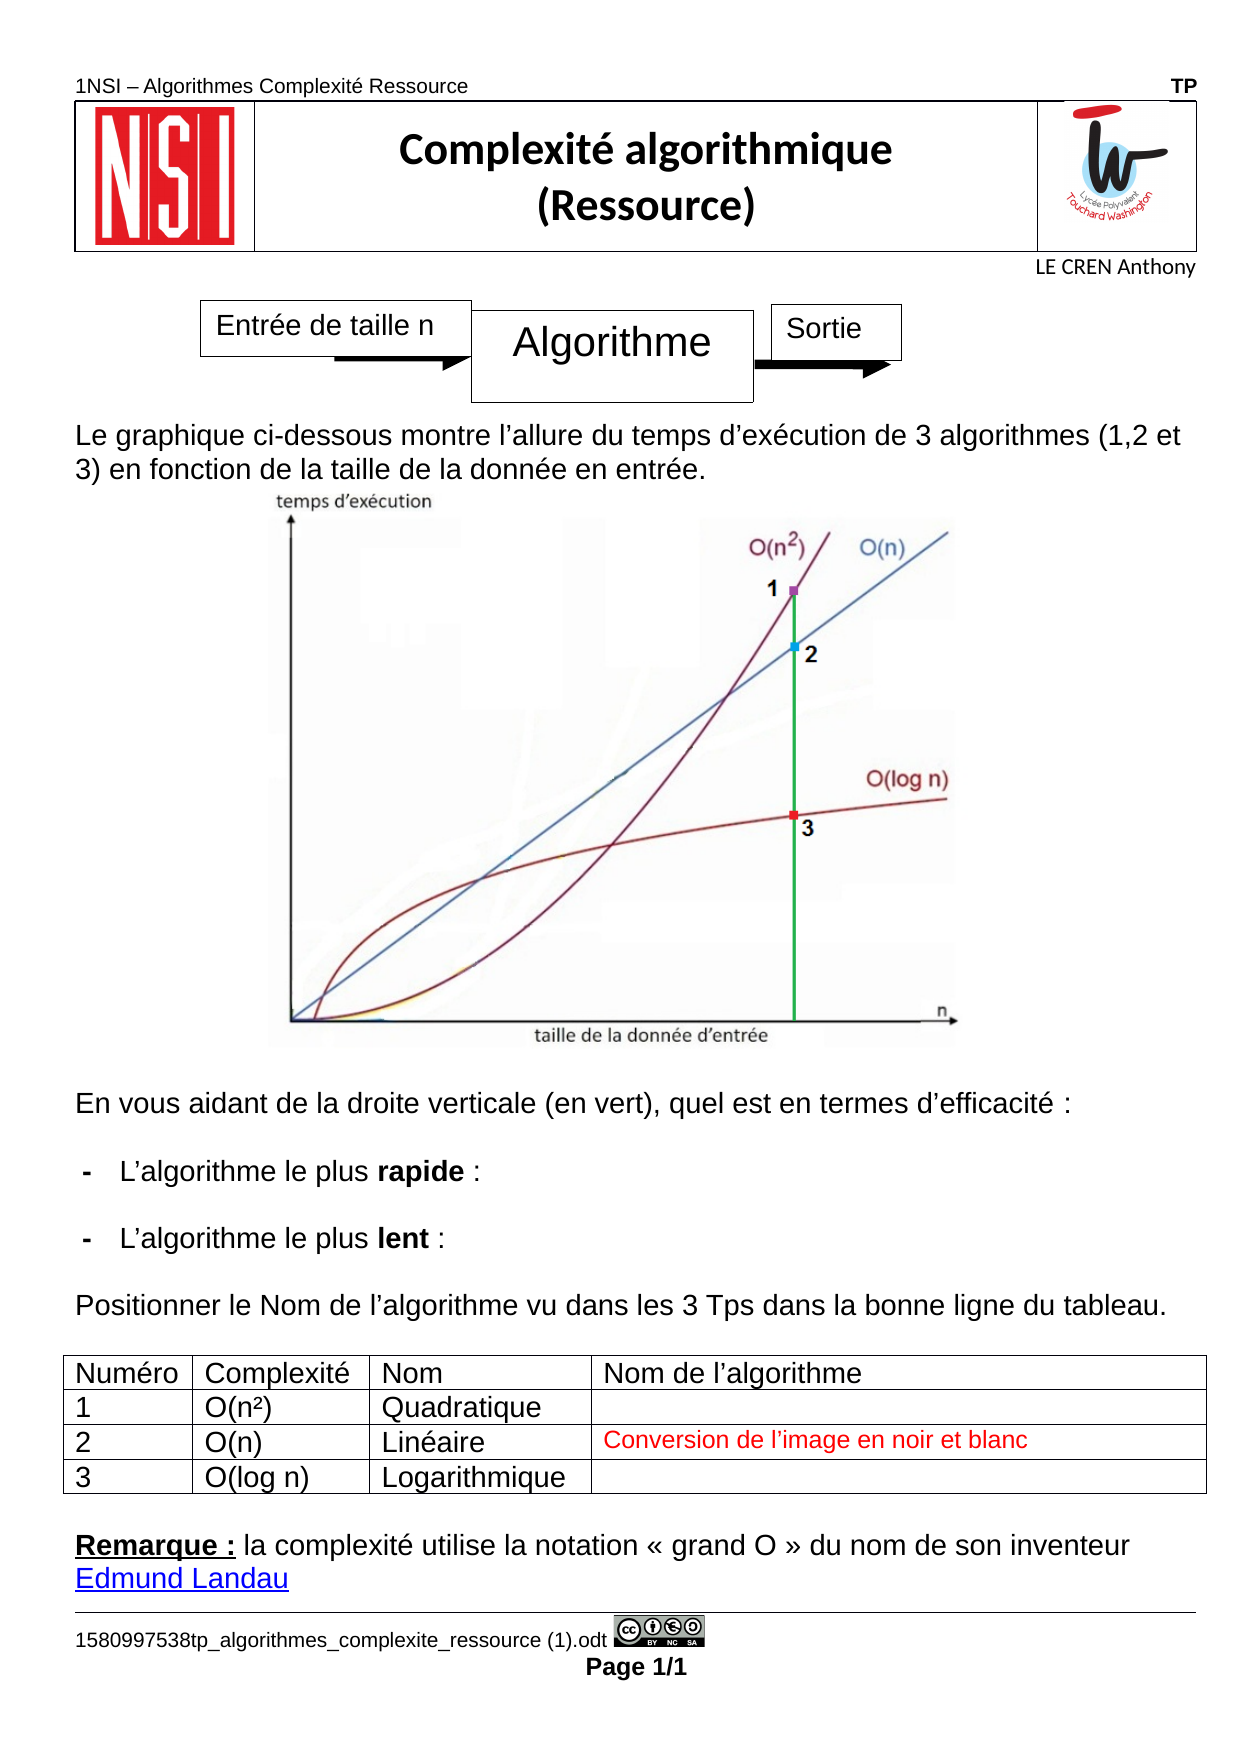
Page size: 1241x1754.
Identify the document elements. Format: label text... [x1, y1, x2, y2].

table_cell [592, 1460, 1206, 1493]
table_cell [592, 1390, 1206, 1424]
table_header Complexité [193, 1356, 369, 1389]
text LE CREN Anthony [75, 252, 1196, 280]
table_cell Conversion de l’image en noir et blanc [592, 1425, 1206, 1458]
table_cell Quadratique [370, 1390, 591, 1424]
text Positionner le Nom de l’algorithme vu dans les 3 Tps dans la bonne ligne du tableau. [75, 1288, 1196, 1321]
text Entrée de taille n [216, 308, 456, 342]
text Sortie [786, 311, 886, 345]
table_header Nom de l’algorithme [592, 1356, 1206, 1389]
list L’algorithme le plus rapide : [82, 1153, 1196, 1187]
table_cell 3 [64, 1460, 192, 1493]
text Le graphique ci-dessous montre l’allure du temps d’exécution de 3 algorithmes (1,2 et 3) en fonction de la taille de la donnée en entrée. [75, 418, 1196, 485]
table_header [1038, 102, 1196, 251]
picture [613, 1615, 705, 1647]
table_cell Linéaire [370, 1425, 591, 1458]
picture [267, 485, 1004, 1053]
table_header [76, 102, 254, 251]
table_cell 1 [64, 1390, 192, 1424]
text Algorithme [486, 317, 738, 365]
table_cell O(log n) [193, 1460, 369, 1493]
text Remarque : la complexité utilise la notation « grand O » du nom de son inventeur Edmund Landau [75, 1528, 1196, 1595]
text En vous aidant de la droite verticale (en vert), quel est en termes d’efficacité : [75, 1086, 1196, 1120]
table_cell O(n) [193, 1425, 369, 1458]
table_cell 2 [64, 1425, 192, 1458]
table_cell Logarithmique [370, 1460, 591, 1493]
picture [1064, 101, 1170, 223]
table_header Numéro [64, 1356, 192, 1389]
table_cell O(n²) [193, 1390, 369, 1424]
table_header Nom [370, 1356, 591, 1389]
list L’algorithme le plus lent : [82, 1221, 1196, 1254]
table_header Complexité algorithmique (Ressource) [255, 102, 1037, 251]
